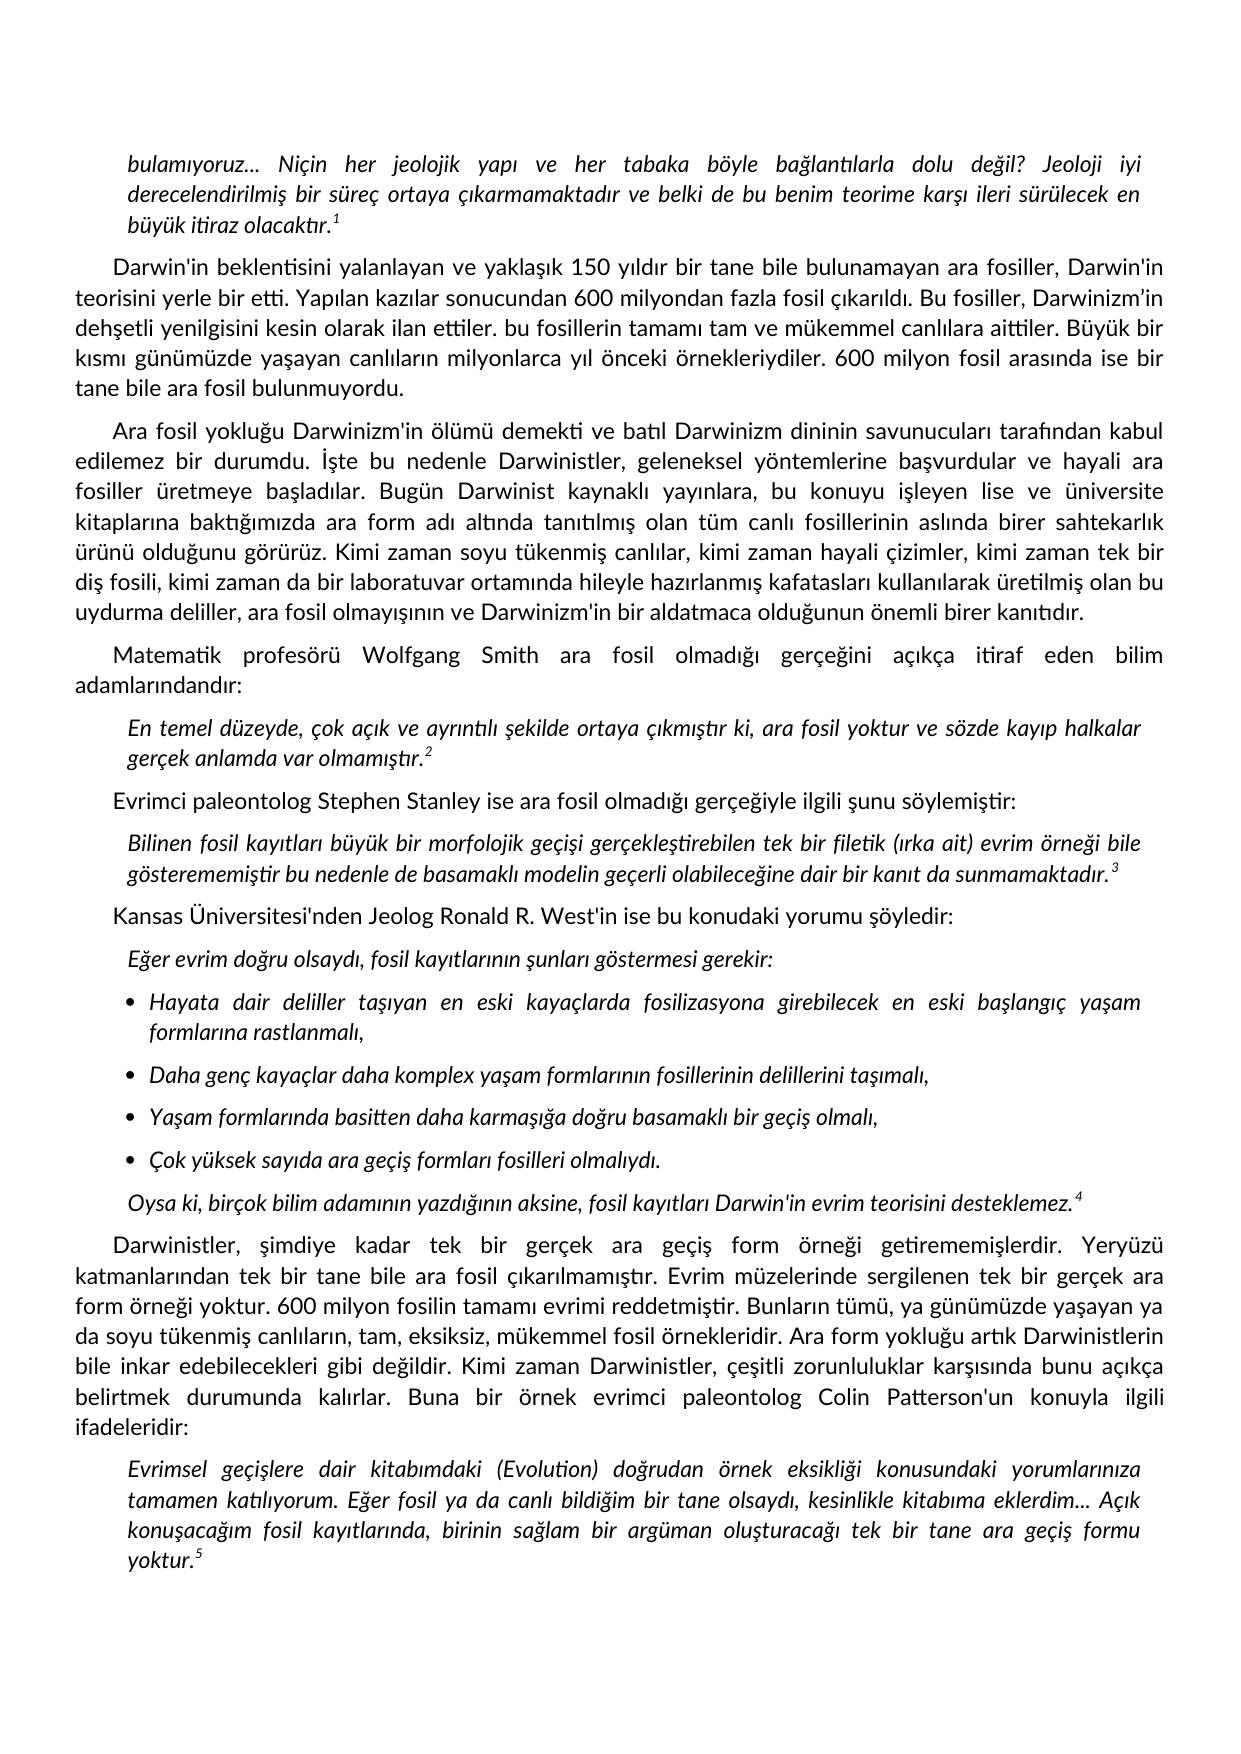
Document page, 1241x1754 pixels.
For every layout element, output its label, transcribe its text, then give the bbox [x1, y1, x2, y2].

text Eğer evrim doğru olsaydı, fosil kayıtlarının şunları göstermesi gerekir: [127, 945, 1143, 972]
text Ara fosil yokluğu Darwinizm'in ölümü demekti ve batıl Darwinizm dininin savunucuları tarafından kabul edilemez bir durumdu. İşte bu nedenle Darwinistler, geleneksel yöntemlerine başvurdular ve hayali ara fosiller üretmeye başladılar. Bugün Darwinist kaynaklı yayınlara, bu konuyu işleyen lise ve üniversite kitaplarına baktığımızda ara form adı altında tanıtılmış olan tüm canlı fosillerinin aslında birer sahtekarlık ürünü olduğunu görürüz. Kimi zaman soyu tükenmiş canlılar, kimi zaman hayali çizimler, kimi zaman tek bir diş fosili, kimi zaman da bir laboratuvar ortamında hileyle hazırlanmış kafatasları kullanılarak üretilmiş olan bu uydurma deliller, ara fosil olmayışının ve Darwinizm'in bir aldatmaca olduğunun önemli birer kanıtıdır. [75, 417, 1165, 625]
text bulamıyoruz... Niçin her jeolojik yapı ve her tabaka böyle bağlantılarla dolu değil? Jeoloji iyi derecelendirilmiş bir süreç ortaya çıkarmamaktadır ve belki de bu benim teorime karşı ileri sürülecek en büyük itiraz olacaktır.1 [127, 150, 1143, 238]
text Oysa ki, birçok bilim adamının yazdığının aksine, fosil kayıtları Darwin'in evrim teorisini desteklemez.4 [127, 1188, 1143, 1216]
list Hayata dair deliller taşıyan en eski kayaçlarda fosilizasyona girebilecek en eski başlangıç yaşam formlarına rastlanmalı, [126, 987, 1143, 1045]
list Daha genç kayaçlar daha komplex yaşam formlarının fosillerinin delillerini taşımalı, [126, 1060, 1143, 1088]
list Çok yüksek sayıda ara geçiş formları fosilleri olmalıydı. [126, 1146, 1143, 1173]
text Darwinistler, şimdiye kadar tek bir gerçek ara geçiş form örneği getirememişlerdir. Yeryüzü katmanlarından tek bir tane bile ara fosil çıkarılmamıştır. Evrim müzelerinde sergilenen tek bir gerçek ara form örneği yoktur. 600 milyon fosilin tamamı evrimi reddetmiştir. Bunların tümü, ya günümüzde yaşayan ya da soyu tükenmiş canlıların, tam, eksiksiz, mükemmel fosil örnekleridir. Ara form yokluğu artık Darwinistlerin bile inkar edebilecekleri gibi değildir. Kimi zaman Darwinistler, çeşitli zorunluluklar karşısında bunu açıkça belirtmek durumunda kalırlar. Buna bir örnek evrimci paleontolog Colin Patterson'un konuyla ilgili ifadeleridir: [75, 1231, 1165, 1440]
text Evrimci paleontolog Stephen Stanley ise ara fosil olmadığı gerçeğiyle ilgili şunu söylemiştir: [75, 786, 1165, 814]
text Darwin'in beklentisini yalanlayan ve yaklaşık 150 yıldır bir tane bile bulunamayan ara fosiller, Darwin'in teorisini yerle bir etti. Yapılan kazılar sonucundan 600 milyondan fazla fosil çıkarıldı. Bu fosiller, Darwinizm’in dehşetli yenilgisini kesin olarak ilan ettiler. bu fosillerin tamamı tam ve mükemmel canlılara aittiler. Büyük bir kısmı günümüzde yaşayan canlıların milyonlarca yıl önceki örnekleriydiler. 600 milyon fosil arasında ise bir tane bile ara fosil bulunmuyordu. [75, 253, 1165, 401]
list Yaşam formlarında basitten daha karmaşığa doğru basamaklı bir geçiş olmalı, [126, 1103, 1143, 1131]
text Matematik profesörü Wolfgang Smith ara fosil olmadığı gerçeğini açıkça itiraf eden bilim adamlarındandır: [75, 641, 1165, 698]
text Evrimsel geçişlere dair kitabımdaki (Evolution) doğrudan örnek eksikliği konusundaki yorumlarınıza tamamen katılıyorum. Eğer fosil ya da canlı bildiğim bir tane olsaydı, kesinlikle kitabıma eklerdim... Açık konuşacağım fosil kayıtlarında, birinin sağlam bir argüman oluşturacağı tek bir tane ara geçiş formu yoktur.5 [127, 1455, 1143, 1573]
text Kansas Üniversitesi'nden Jeolog Ronald R. West'in ise bu konudaki yorumu şöyledir: [75, 902, 1165, 929]
text En temel düzeyde, çok açık ve ayrıntılı şekilde ortaya çıkmıştır ki, ara fosil yoktur ve sözde kayıp halkalar gerçek anlamda var olmamıştır.2 [127, 713, 1143, 771]
text Bilinen fosil kayıtları büyük bir morfolojik geçişi gerçekleştirebilen tek bir filetik (ırka ait) evrim örneği bile gösterememiştir bu nedenle de basamaklı modelin geçerli olabileceğine dair bir kanıt da sunmamaktadır.3 [127, 829, 1143, 887]
